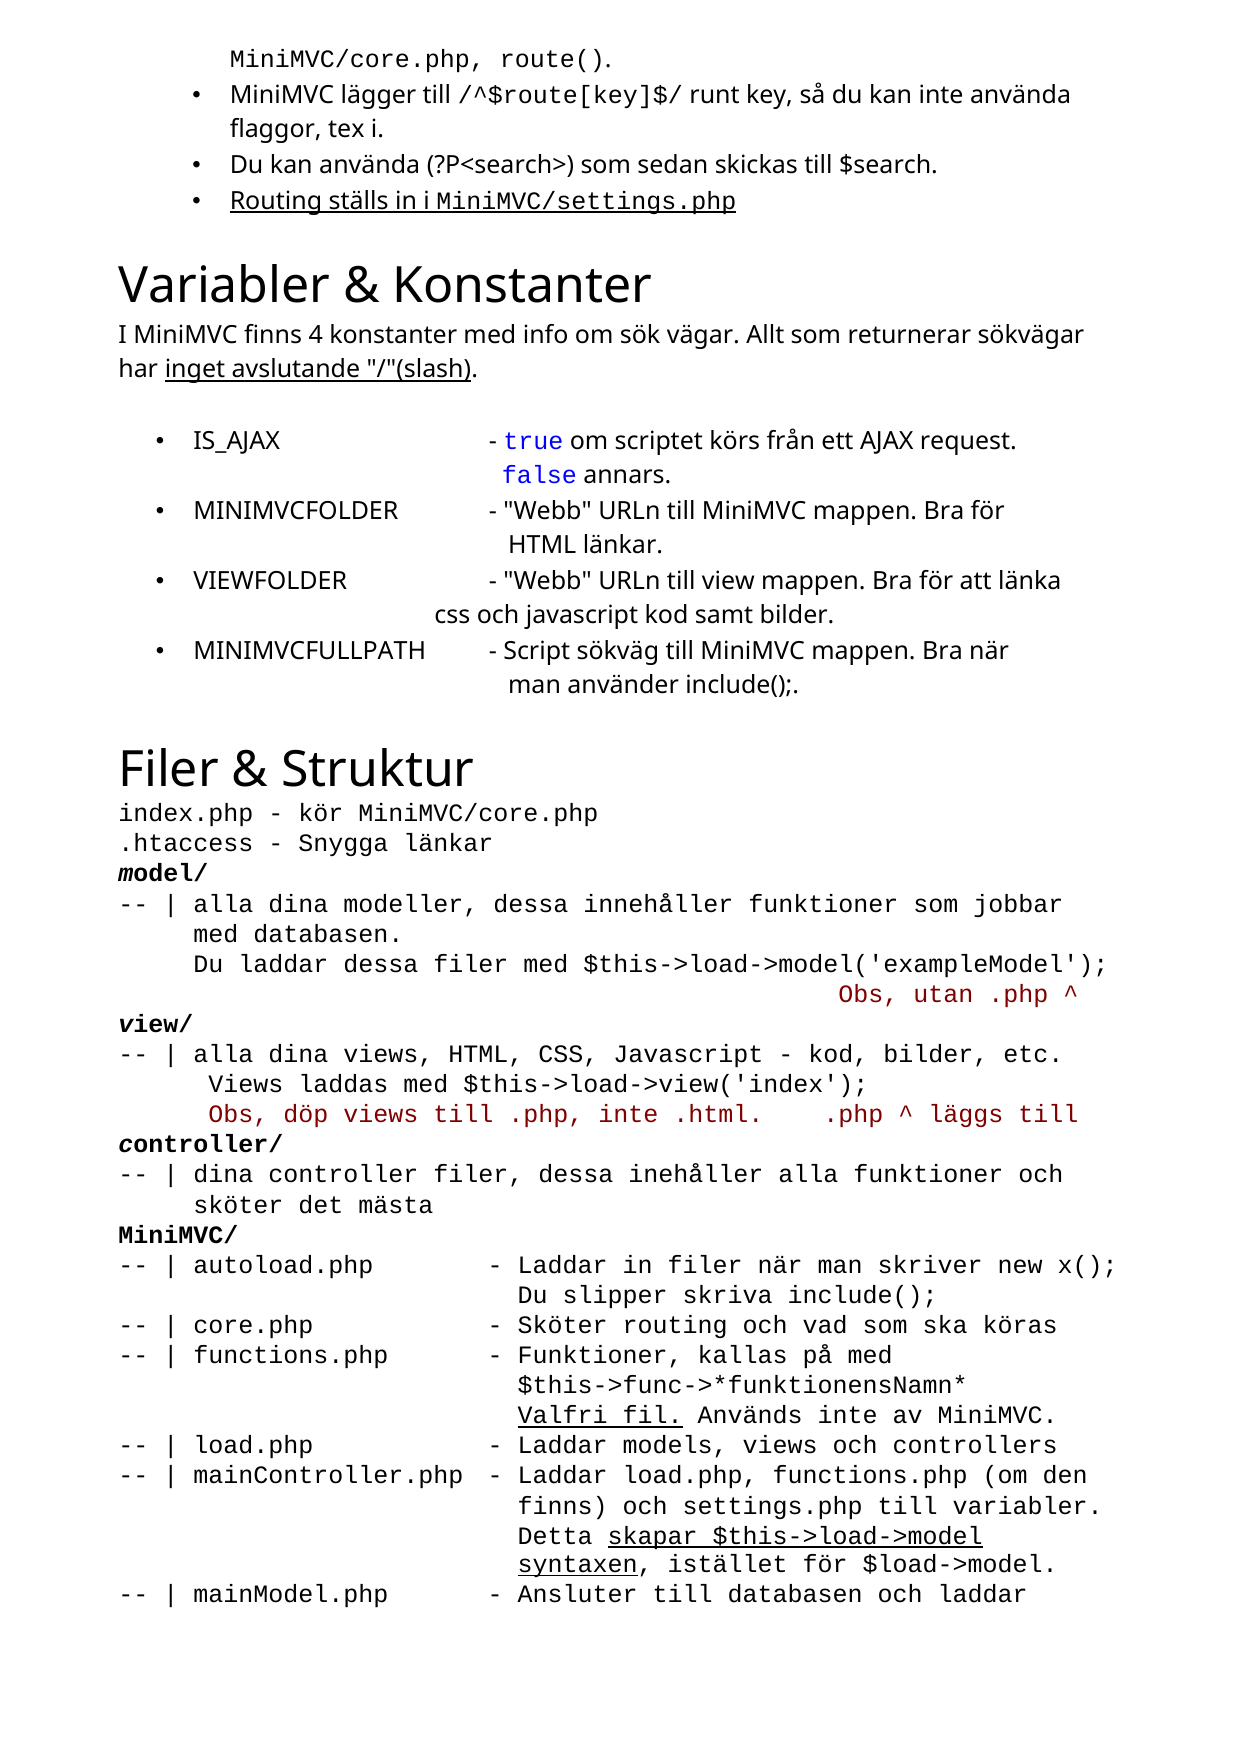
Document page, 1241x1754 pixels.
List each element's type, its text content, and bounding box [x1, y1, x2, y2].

text Filer & Struktur [118, 733, 1122, 801]
text sköter det mästa [118, 1192, 1122, 1221]
text Du laddar dessa filer med $this->load->model('exampleModel'); [118, 951, 1122, 980]
text -- | functions.php - Funktioner, kallas på med [118, 1343, 1122, 1371]
list Routing ställs in i MiniMVC/settings.php [192, 183, 1122, 217]
text .htaccess - Snygga länkar [118, 831, 1122, 859]
text model/ [118, 861, 1122, 889]
text Views laddas med $this->load->view('index'); [118, 1072, 1122, 1100]
text -- | dina controller filer, dessa inehåller alla funktioner och [118, 1162, 1122, 1190]
text I MiniMVC finns 4 konstanter med info om sök vägar. Allt som returnerar sökvägar har inget avslutande "/"(slash). [118, 317, 1122, 385]
text -- | alla dina modeller, dessa innehåller funktioner som jobbar [118, 891, 1122, 919]
text -- | mainModel.php - Ansluter till databasen och laddar [118, 1582, 1122, 1610]
list Du kan använda (?P<search>) som sedan skickas till $search. [192, 147, 1122, 181]
list MiniMVC lägger till /^$route[key]$/ runt key, så du kan inte använda flaggor, tex i. [192, 77, 1122, 145]
text -- | alla dina views, HTML, CSS, Javascript - kod, bilder, etc. [118, 1042, 1122, 1070]
list MINIMVCFULLPATH - Script sökväg till MiniMVC mappen. Bra när man använder include();. [156, 633, 1122, 701]
text -- | mainController.php - Laddar load.php, functions.php (om den [118, 1463, 1122, 1491]
list IS_AJAX - true om scriptet körs från ett AJAX request. false annars. [156, 423, 1122, 491]
text view/ [118, 1012, 1122, 1040]
text Obs, utan .php ^ [118, 981, 1122, 1010]
text -- | core.php - Sköter routing och vad som ska köras [118, 1313, 1122, 1341]
list VIEWFOLDER - "Webb" URLn till view mappen. Bra för att länka css och javascript kod samt bilder. [156, 563, 1122, 631]
text index.php - kör MiniMVC/core.php [118, 801, 1122, 829]
text finns) och settings.php till variabler. [118, 1493, 1122, 1522]
text $this->func->*funktionensNamn* [118, 1373, 1122, 1401]
text Valfri fil. Används inte av MiniMVC. [118, 1403, 1122, 1431]
text MiniMVC/ [118, 1222, 1122, 1251]
text controller/ [118, 1132, 1122, 1160]
text -- | autoload.php - Laddar in filer när man skriver new x(); [118, 1252, 1122, 1281]
list MINIMVCFOLDER - "Webb" URLn till MiniMVC mappen. Bra för HTML länkar. [156, 493, 1122, 561]
text Detta skapar $this->load->model syntaxen, istället för $load->model. [118, 1523, 1122, 1580]
text med databasen. [118, 921, 1122, 949]
text -- | load.php - Laddar models, views och controllers [118, 1433, 1122, 1461]
text Obs, döp views till .php, inte .html. .php ^ läggs till [118, 1102, 1122, 1130]
text Variabler & Konstanter [118, 249, 1122, 317]
list MiniMVC/core.php, route(). [192, 41, 1122, 75]
text Du slipper skriva include(); [118, 1282, 1122, 1311]
